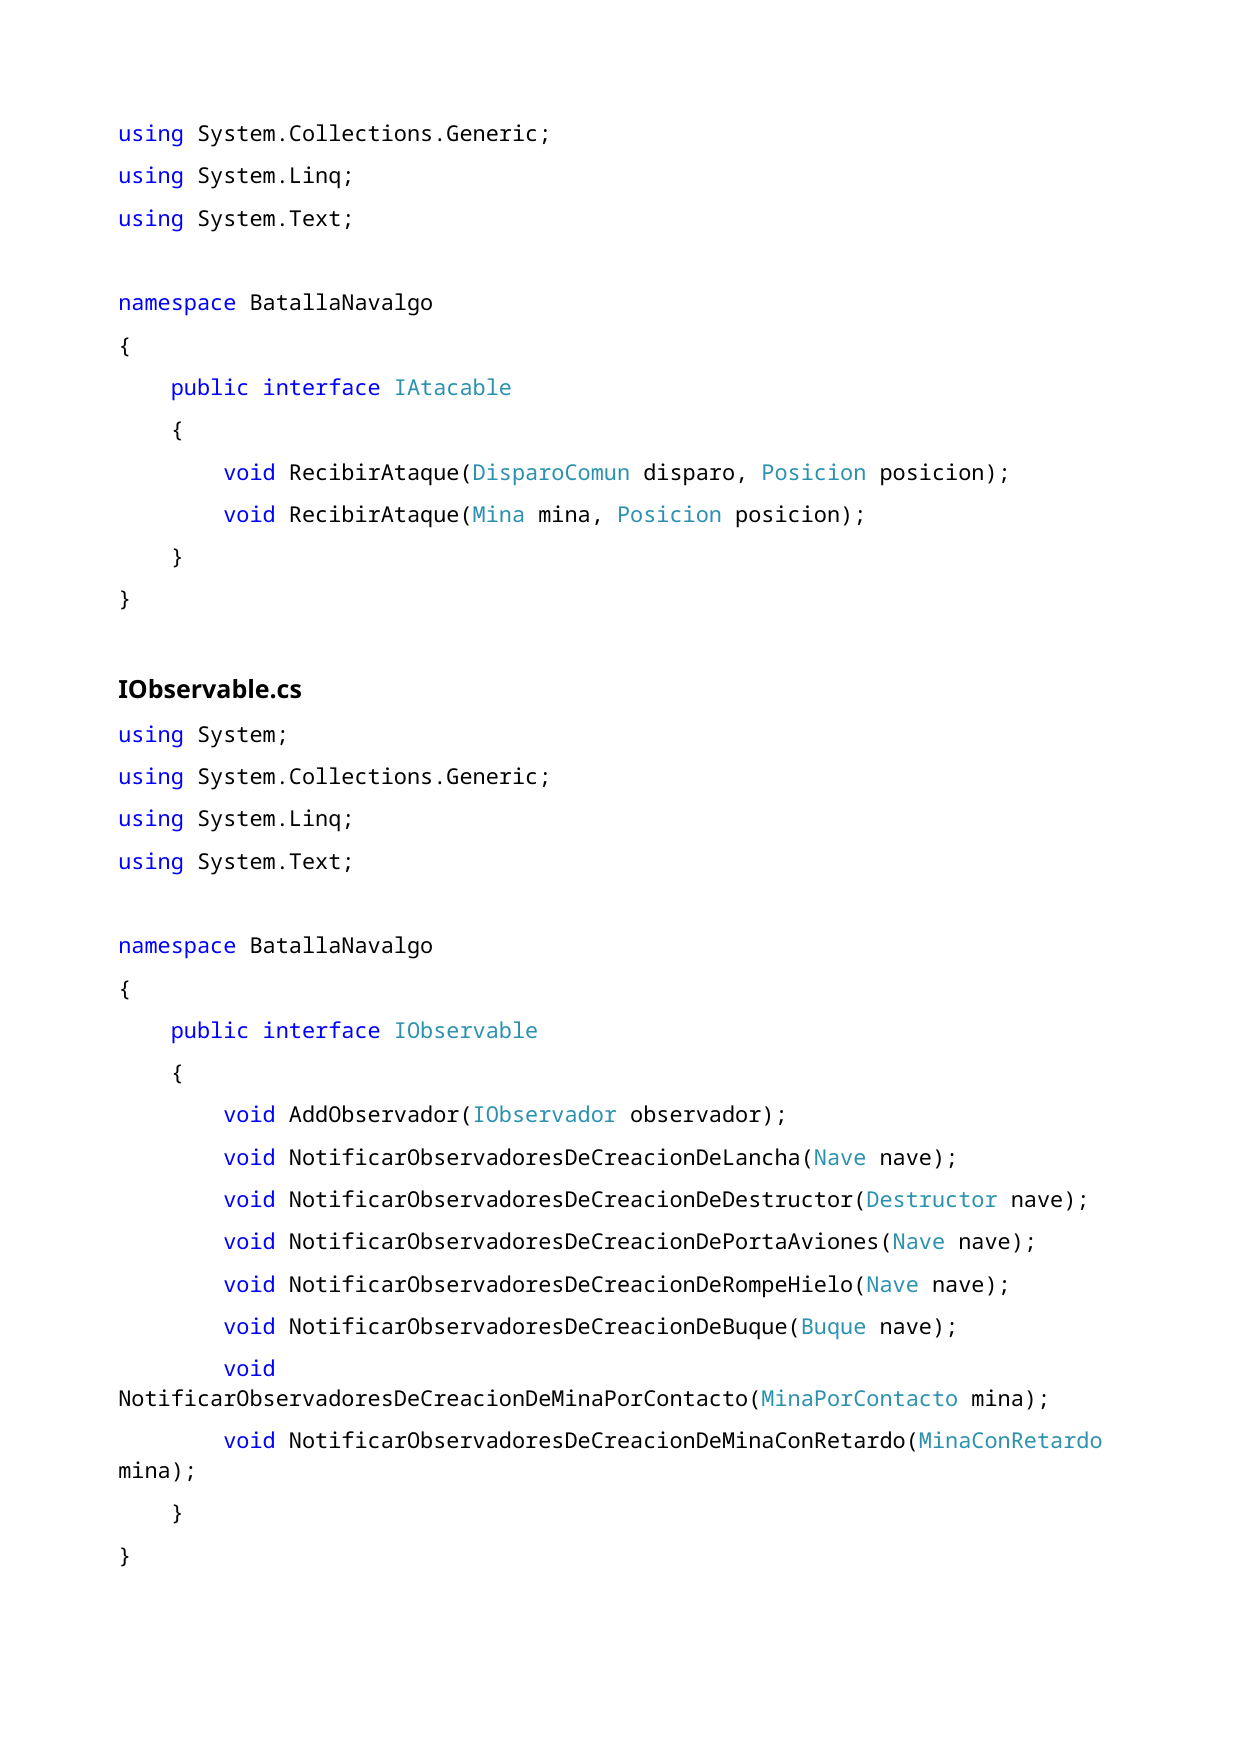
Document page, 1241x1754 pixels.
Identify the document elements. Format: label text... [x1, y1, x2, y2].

text } [118, 1497, 1122, 1527]
text void AddObservador(IObservador observador); [118, 1099, 1122, 1129]
text } [118, 1539, 1122, 1569]
text void NotificarObservadoresDeCreacionDeBuque(Buque nave); [118, 1311, 1122, 1341]
text IObservable.cs [118, 672, 1122, 706]
text using System.Linq; [118, 160, 1122, 190]
text using System.Linq; [118, 803, 1122, 833]
text void NotificarObservadoresDeCreacionDeRompeHielo(Nave nave); [118, 1268, 1122, 1298]
text { [118, 414, 1122, 444]
text void NotificarObservadoresDeCreacionDeMinaPorContacto(MinaPorContacto mina); [118, 1353, 1122, 1413]
text namespace BatallaNavalgo [118, 287, 1122, 317]
text } [118, 583, 1122, 613]
text void RecibirAtaque(Mina mina, Posicion posicion); [118, 499, 1122, 528]
text using System; [118, 719, 1122, 748]
text } [118, 541, 1122, 571]
text { [118, 1057, 1122, 1087]
text using System.Collections.Generic; [118, 118, 1122, 148]
text void NotificarObservadoresDeCreacionDeMinaConRetardo(MinaConRetardo mina); [118, 1425, 1122, 1485]
text using System.Collections.Generic; [118, 761, 1122, 791]
text { [118, 329, 1122, 359]
text void NotificarObservadoresDeCreacionDeDestructor(Destructor nave); [118, 1184, 1122, 1214]
text public interface IObservable [118, 1015, 1122, 1044]
text namespace BatallaNavalgo [118, 930, 1122, 960]
text using System.Text; [118, 203, 1122, 232]
text void NotificarObservadoresDeCreacionDeLancha(Nave nave); [118, 1142, 1122, 1171]
text using System.Text; [118, 846, 1122, 875]
text public interface IAtacable [118, 372, 1122, 402]
text void RecibirAtaque(DisparoComun disparo, Posicion posicion); [118, 456, 1122, 486]
text void NotificarObservadoresDeCreacionDePortaAviones(Nave nave); [118, 1226, 1122, 1256]
text { [118, 972, 1122, 1002]
